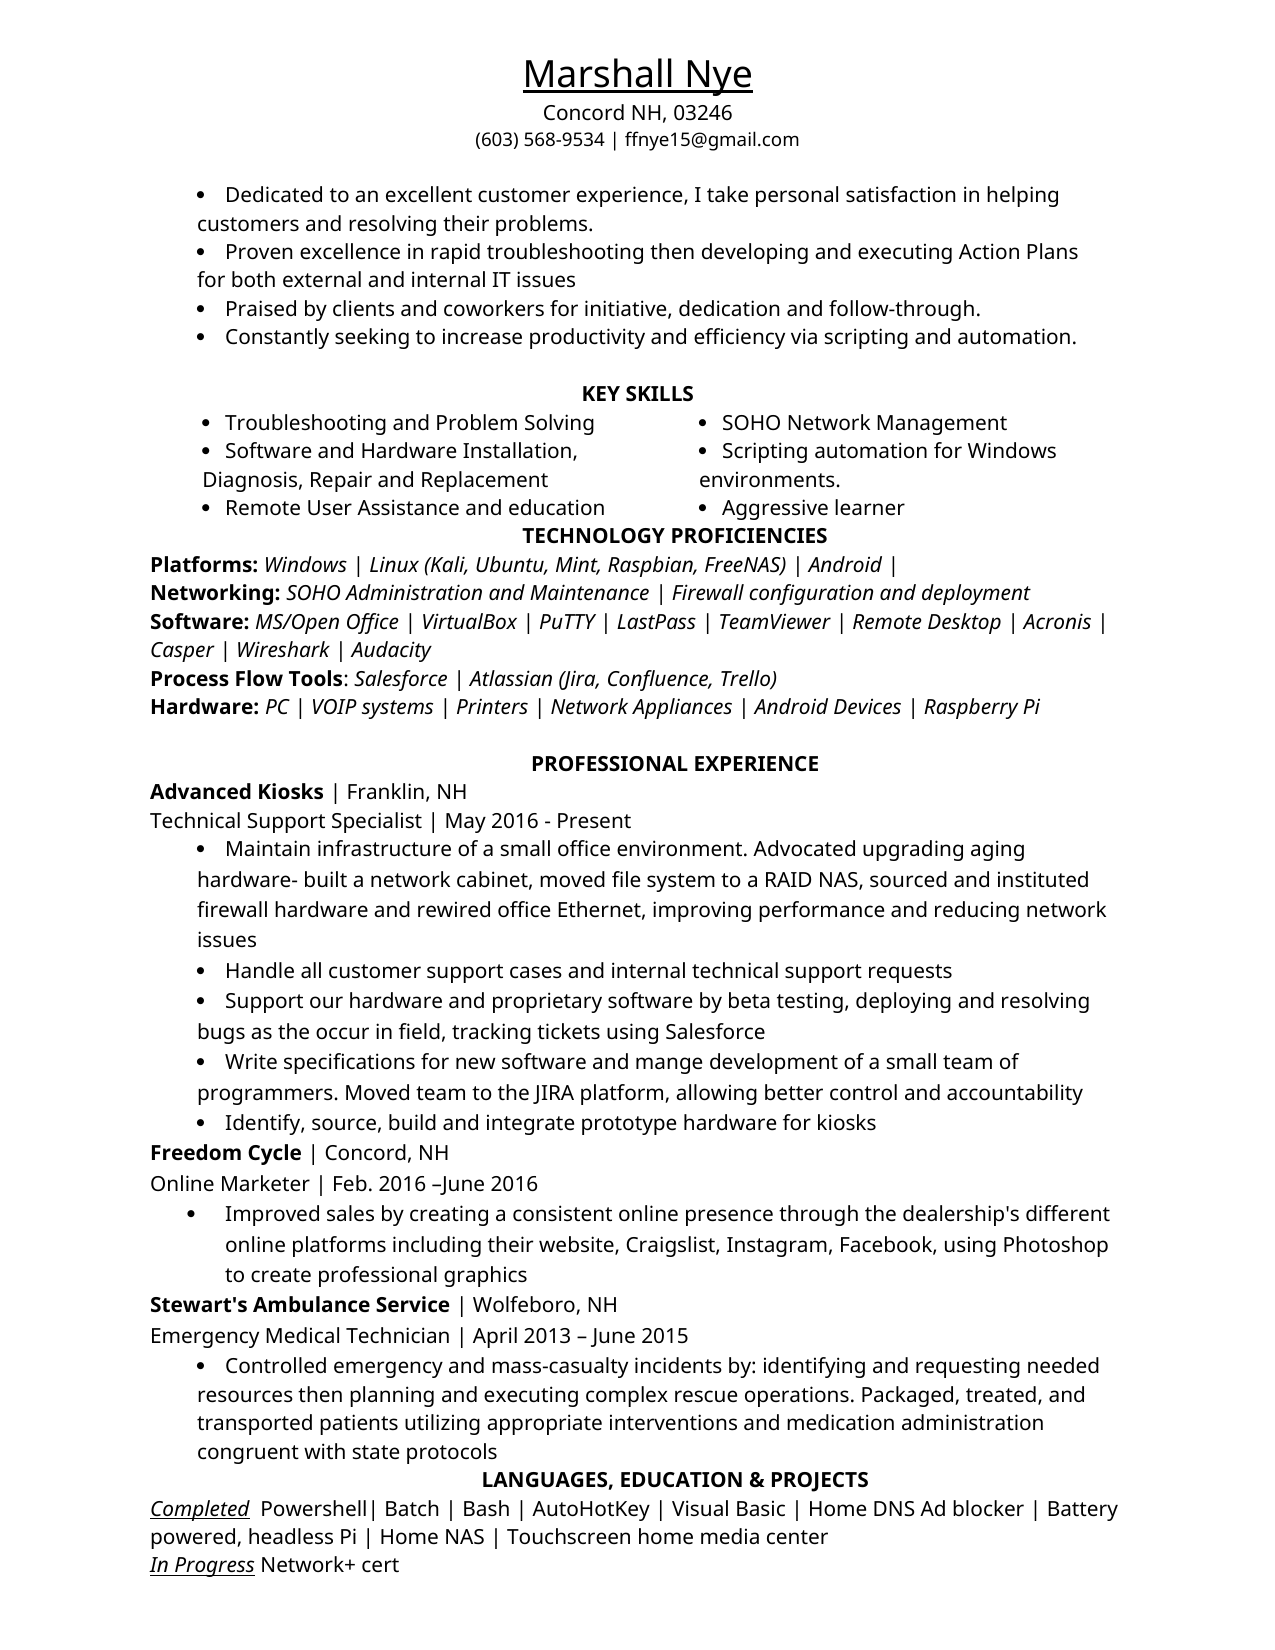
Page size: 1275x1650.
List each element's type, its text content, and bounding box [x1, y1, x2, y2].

text In Progress Network+ cert [150, 1551, 1125, 1579]
text Concord NH, 03246 [150, 98, 1125, 126]
text Hardware: PC | VOIP systems | Printers | Network Appliances | Android Devices | Raspberry Pi [150, 692, 1125, 721]
list Constantly seeking to increase productivity and efficiency via scripting and automation. [197, 322, 1100, 351]
text Networking: SOHO Administration and Maintenance | Firewall configuration and deployment [150, 578, 1125, 607]
text Completed Powershell| Batch | Bash | AutoHotKey | Visual Basic | Home DNS Ad blocker | Battery powered, headless Pi | Home NAS | Touchscreen home media center [150, 1494, 1125, 1551]
list SOHO Network Management [699, 408, 1123, 436]
list Troubleshooting and Problem Solving [202, 408, 626, 436]
list PROFESSIONAL EXPERIENCE [187, 749, 1125, 777]
list Handle all customer support cases and internal technical support requests [197, 956, 1125, 984]
list Aggressive learner [699, 493, 1123, 522]
list Remote User Assistance and education [202, 493, 626, 522]
list Scripting automation for Windows environments. [699, 436, 1123, 493]
text Platforms: Windows | Linux (Kali, Ubuntu, Mint, Raspbian, FreeNAS) | Android | [150, 550, 1125, 578]
text Advanced Kiosks | Franklin, NH [150, 777, 1125, 806]
text KEY SKILLS [150, 379, 1125, 408]
text Emergency Medical Technician | April 2013 – June 2015 [150, 1321, 1125, 1349]
list Write specifications for new software and mange development of a small team of programmers. Moved team to the JIRA platform, allowing better control and accountability [197, 1047, 1125, 1106]
list Maintain infrastructure of a small office environment. Advocated upgrading aging hardware- built a network cabinet, moved file system to a RAID NAS, sourced and instituted firewall hardware and rewired office Ethernet, improving performance and reducing network issues [197, 834, 1125, 954]
list TECHNOLOGY PROFICIENCIES [187, 522, 1125, 550]
list Software and Hardware Installation, Diagnosis, Repair and Replacement [202, 436, 626, 493]
text Online Marketer | Feb. 2016 –June 2016 [150, 1169, 1125, 1197]
list Dedicated to an excellent customer experience, I take personal satisfaction in helping customers and resolving their problems. [197, 180, 1100, 237]
text Marshall Nye [150, 47, 1125, 98]
list Controlled emergency and mass-casualty incidents by: identifying and requesting needed resources then planning and executing complex rescue operations. Packaged, treated, and transported patients utilizing appropriate interventions and medication administration congruent with state protocols [197, 1351, 1125, 1465]
list Praised by clients and coworkers for initiative, dedication and follow-through. [197, 294, 1100, 322]
text Software: MS/Open Office | VirtualBox | PuTTY | LastPass | TeamViewer | Remote Desktop | Acronis | Casper | Wireshark | Audacity [150, 607, 1125, 664]
list Improved sales by creating a consistent online presence through the dealership's different online platforms including their website, Craigslist, Instagram, Facebook, using Photoshop to create professional graphics [187, 1199, 1125, 1289]
list Identify, source, build and integrate prototype hardware for kiosks [197, 1108, 1125, 1137]
list LANGUAGES, EDUCATION & PROJECTS [187, 1465, 1125, 1494]
text Stewart's Ambulance Service | Wolfeboro, NH [150, 1291, 1125, 1319]
list Proven excellence in rapid troubleshooting then developing and executing Action Plans for both external and internal IT issues [197, 237, 1100, 294]
text Technical Support Specialist | May 2016 - Present [150, 806, 1125, 834]
list Support our hardware and proprietary software by beta testing, deploying and resolving bugs as the occur in field, tracking tickets using Salesforce [197, 986, 1125, 1045]
text Process Flow Tools: Salesforce | Atlassian (Jira, Confluence, Trello) [150, 664, 1125, 692]
text Freedom Cycle | Concord, NH [150, 1138, 1125, 1167]
text (603) 568-9534 | ffnye15@gmail.com [150, 126, 1125, 152]
